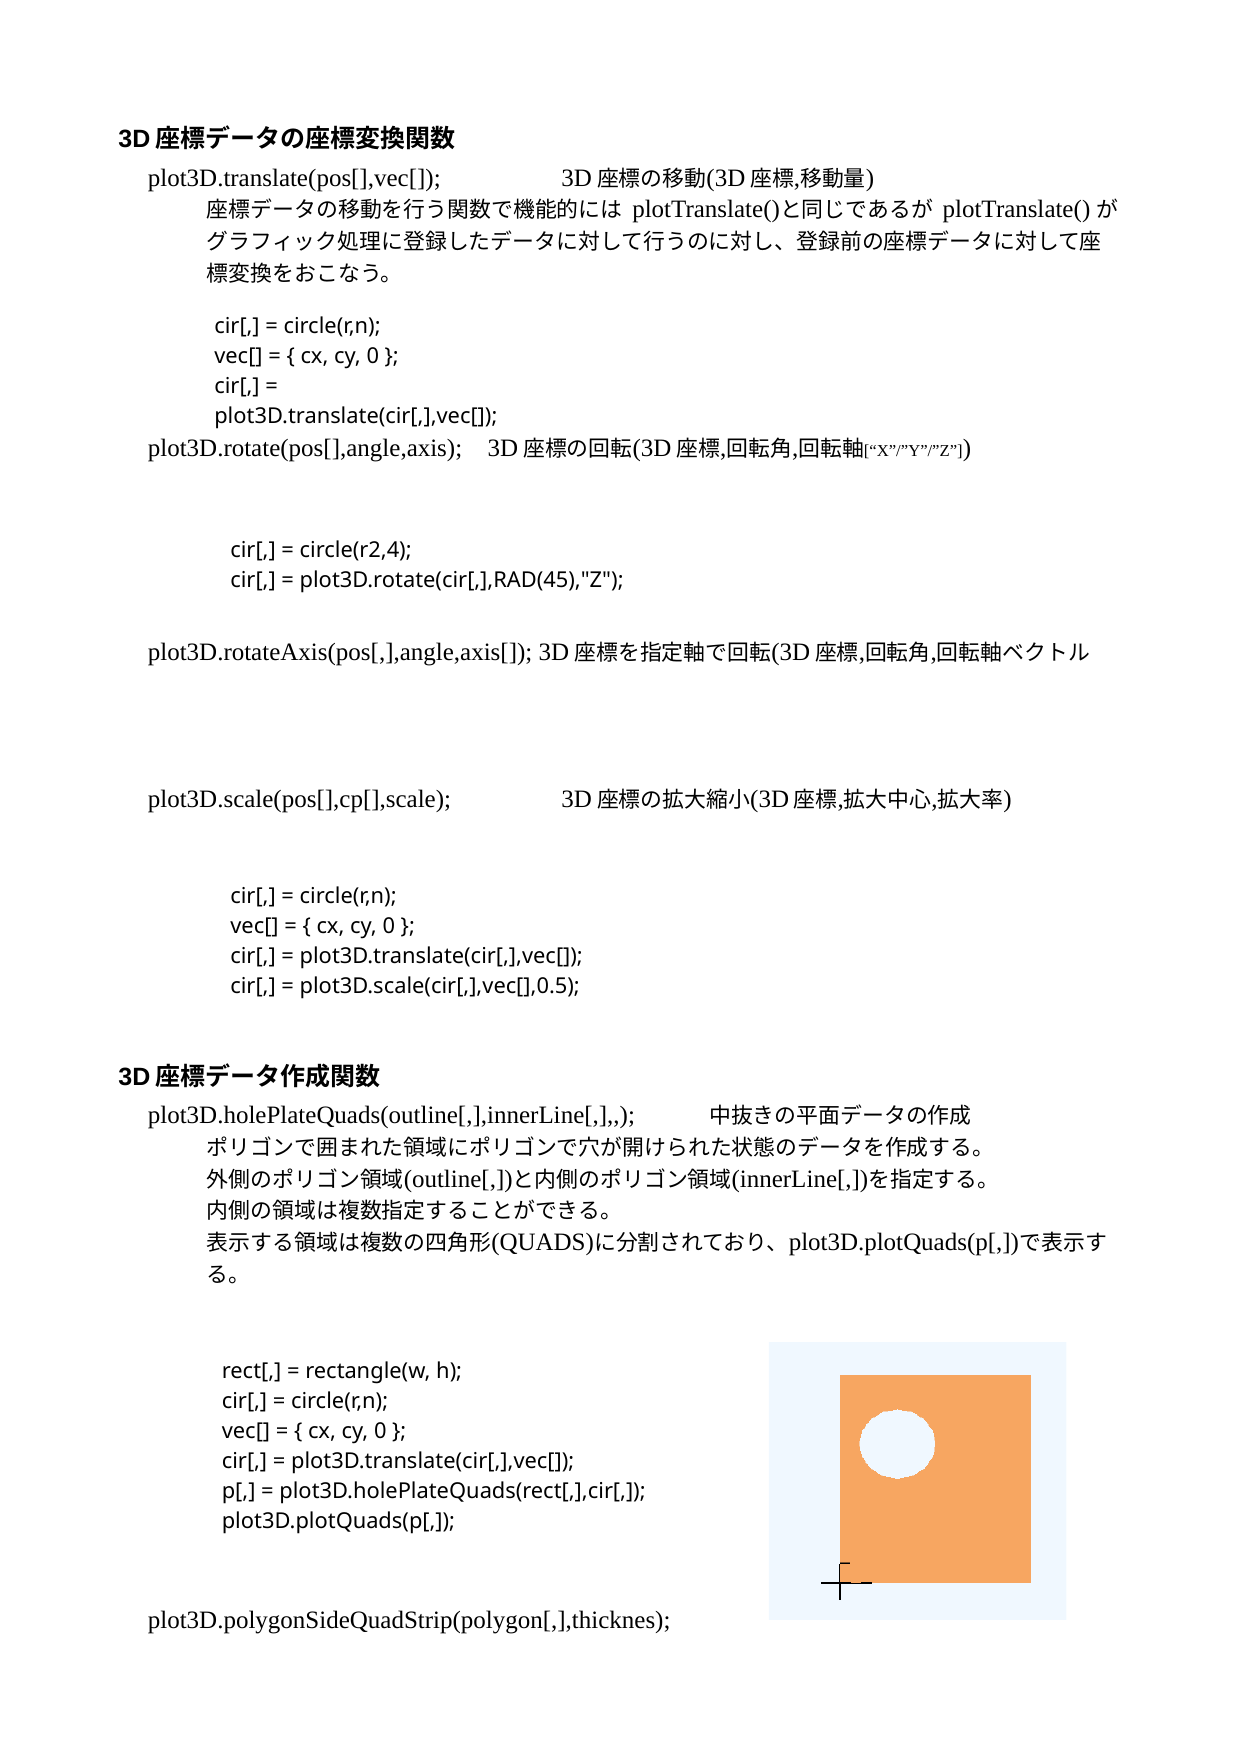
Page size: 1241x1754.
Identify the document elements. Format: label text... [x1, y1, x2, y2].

text 外側のポリゴン領域(outline[,])と内側のポリゴン領域(innerLine[,])を指定する。 [207, 1162, 1122, 1193]
subtitle 3D座標データの座標変換関数 [118, 118, 1122, 154]
text plot3D.translate(pos[],vec[]); 3D座標の移動(3D座標,移動量) [148, 161, 1122, 192]
text plot3D.rotate(pos[],angle,axis); 3D座標の回転(3D座標,回転角,回転軸[“X”/”Y”/”Z”]) [148, 431, 1122, 463]
text plot3D.rotateAxis(pos[,],angle,axis[]); 3D座標を指定軸で回転(3D座標,回転角,回転軸ベクトル [148, 635, 1122, 667]
text ポリゴンで囲まれた領域にポリゴンで穴が開けられた状態のデータを作成する。 [207, 1130, 1122, 1162]
subtitle 3D座標データ作成関数 [118, 1056, 1122, 1092]
text 表示する領域は複数の四角形(QUADS)に分割されており、plot3D.plotQuads(p[,])で表示する。 [207, 1225, 1122, 1288]
text plot3D.holePlateQuads(outline[,],innerLine[,],,); 中抜きの平面データの作成 [148, 1098, 1122, 1130]
picture [768, 1342, 1067, 1620]
text 座標データの移動を行う関数で機能的には plotTranslate()と同じであるが plotTranslate() がグラフィック処理に登録したデータに対して行うのに対し、登録前の座標データに対して座標変換をおこなう。 [207, 192, 1122, 287]
text 内側の領域は複数指定することができる。 [207, 1193, 1122, 1225]
text plot3D.scale(pos[],cp[],scale); 3D座標の拡大縮小(3D座標,拡大中心,拡大率) [148, 782, 1122, 813]
text plot3D.polygonSideQuadStrip(polygon[,],thicknes); [148, 1605, 1122, 1633]
